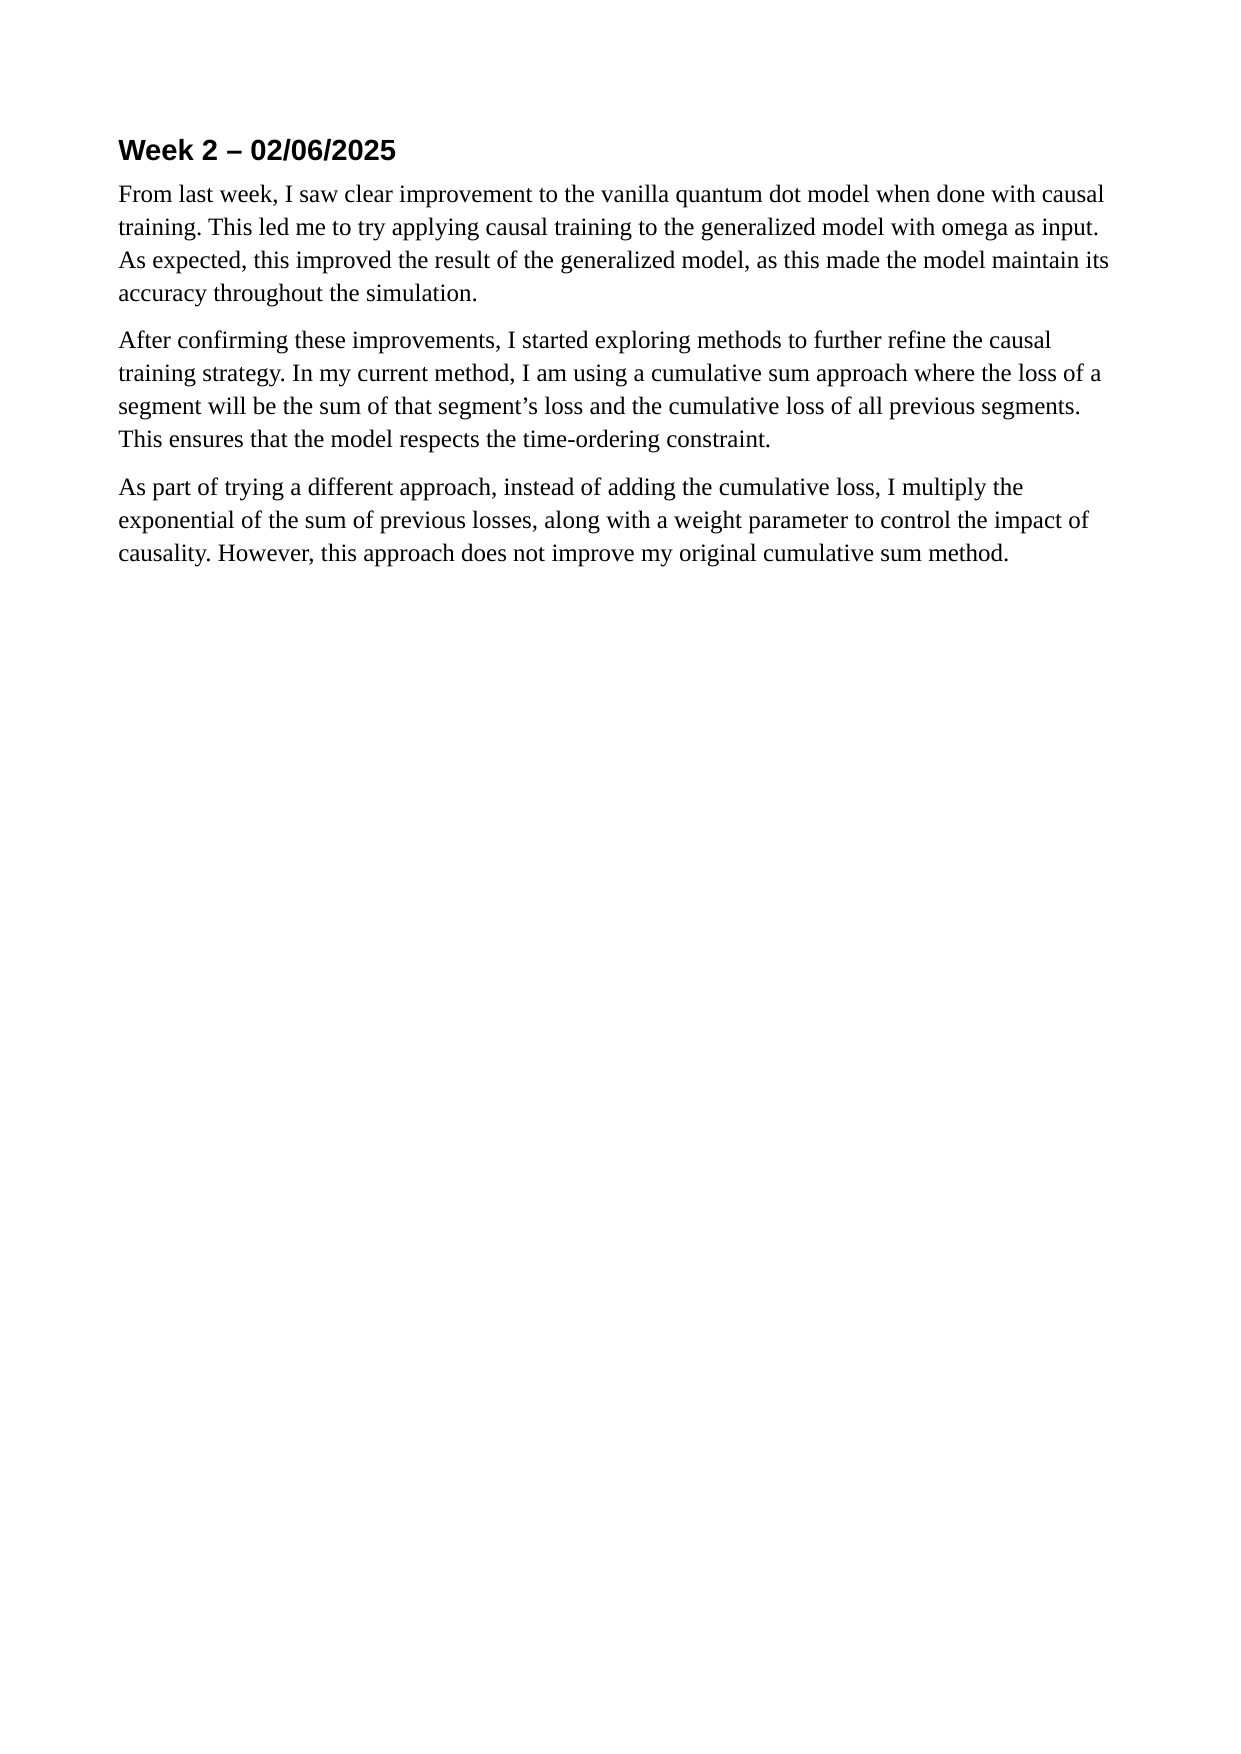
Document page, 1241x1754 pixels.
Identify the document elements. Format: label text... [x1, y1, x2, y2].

text After confirming these improvements, I started exploring methods to further refine the causal training strategy. In my current method, I am using a cumulative sum approach where the loss of a segment will be the sum of that segment’s loss and the cumulative loss of all previous segments. This ensures that the model respects the time-ordering constraint. [118, 325, 1122, 453]
text From last week, I saw clear improvement to the vanilla quantum dot model when done with causal training. This led me to try applying causal training to the generalized model with omega as input. As expected, this improved the result of the generalized model, as this made the model maintain its accuracy throughout the simulation. [118, 179, 1122, 307]
text As part of trying a different approach, instead of adding the cumulative loss, I multiply the exponential of the sum of previous losses, along with a weight parameter to control the impact of causality. However, this approach does not improve my original cumulative sum method. [118, 472, 1122, 567]
subtitle Week 2 – 02/06/2025 [118, 133, 1122, 166]
